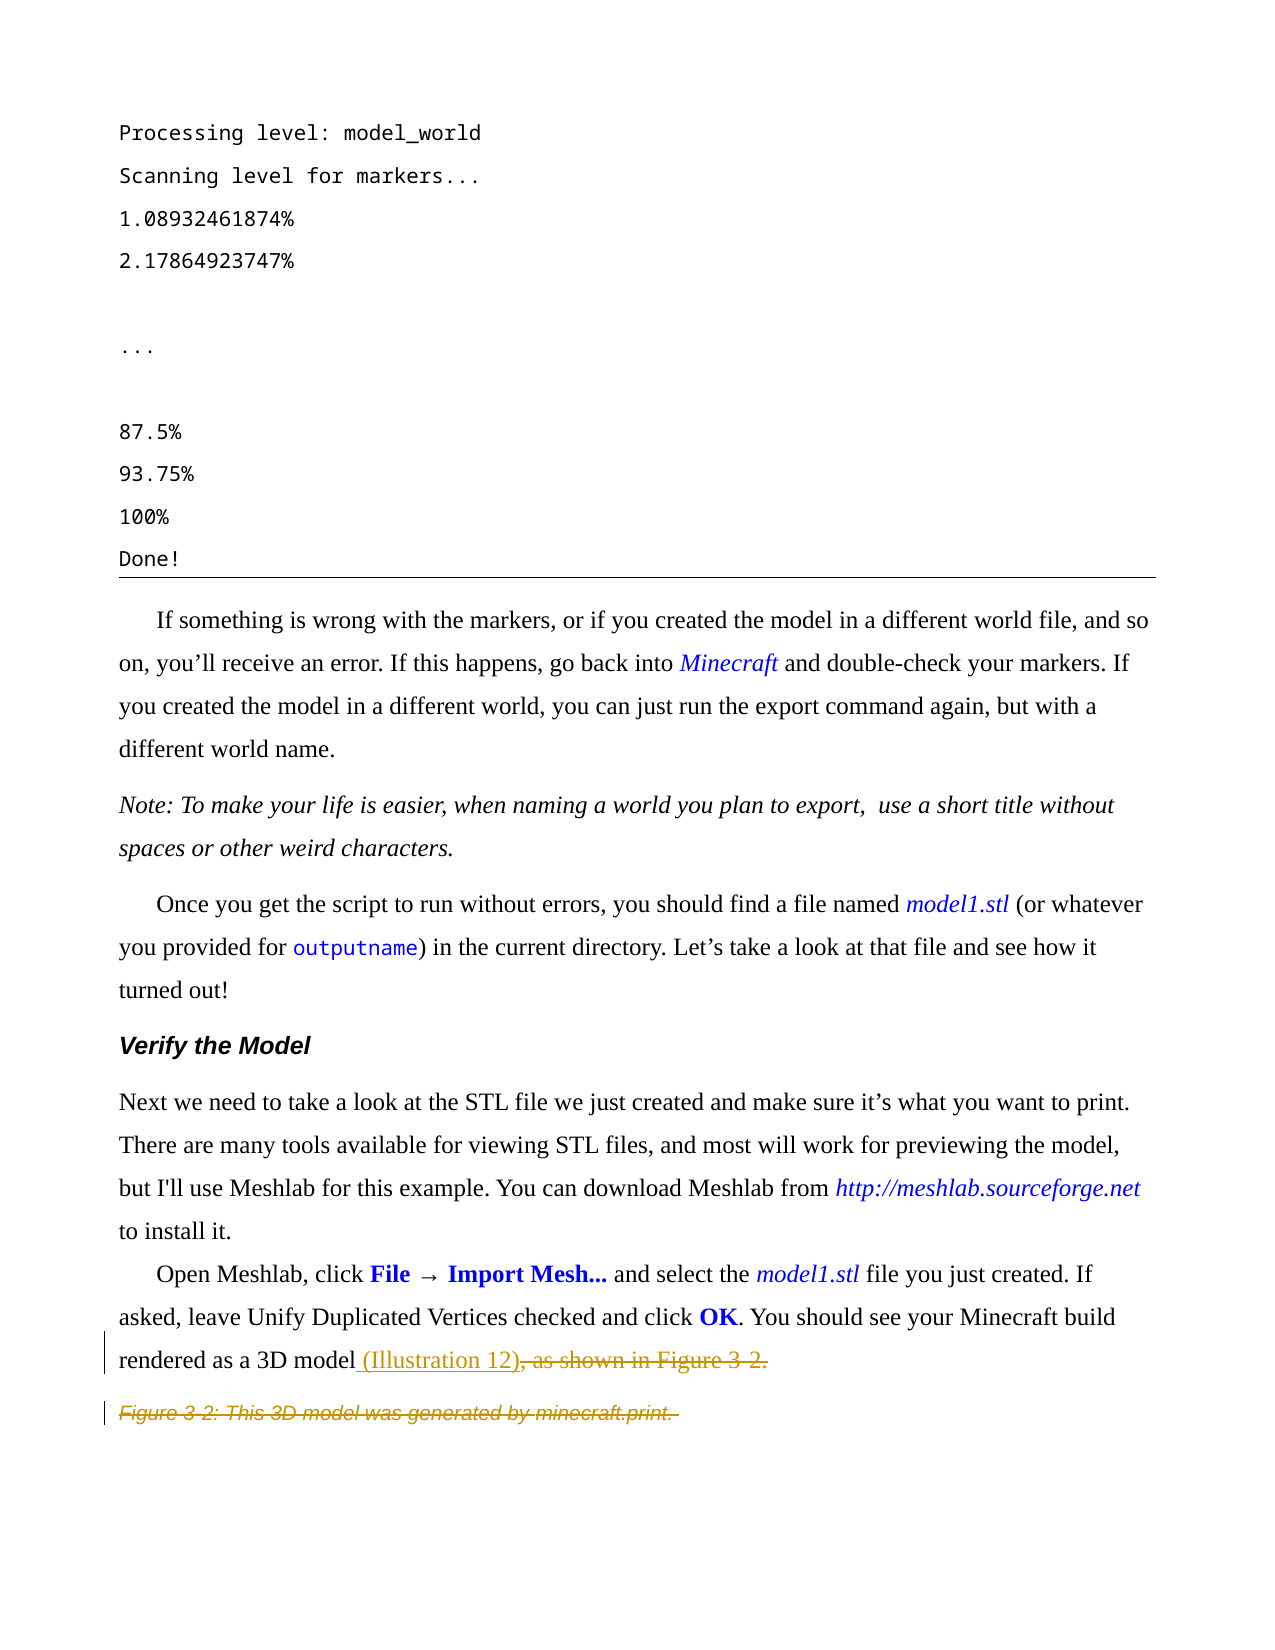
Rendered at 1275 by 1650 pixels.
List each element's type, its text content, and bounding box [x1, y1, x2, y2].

text Next we need to take a look at the STL file we just created and make sure it’s what you want to print. There are many tools available for viewing STL files, and most will work for previewing the model, but I'll use Meshlab for this example. You can download Meshlab from http://meshlab.sourceforge.net to install it. [118, 1087, 1156, 1245]
text 93.75% [118, 459, 1156, 488]
text Verify the Model [118, 1031, 1156, 1060]
text Open Meshlab, click File → Import Mesh... and select the model1.stl file you just created. If asked, leave Unify Duplicated Vertices checked and click OK. You should see your Minecraft build rendered as a 3D model (Illustration 12) [118, 1259, 1156, 1425]
text Once you get the script to run without errors, you should find a file named model1.stl (or whatever you provided for outputname) in the current directory. Let’s take a look at that file and see how it turned out! [118, 889, 1156, 1004]
text Scanning level for markers... [118, 161, 1156, 189]
text Processing level: model_world [118, 118, 1156, 147]
text ... [118, 332, 1156, 360]
text Note: To make your life is easier, when naming a world you plan to export, use a short title without spaces or other weird characters. [118, 790, 1156, 862]
text Done! [118, 544, 1156, 578]
text 100% [118, 502, 1156, 530]
text 1.08932461874% [118, 204, 1156, 232]
text 2.17864923747% [118, 246, 1156, 275]
text 87.5% [118, 417, 1156, 445]
text If something is wrong with the markers, or if you created the model in a different world file, and so on, you’ll receive an error. If this happens, go back into Minecraft and double-check your markers. If you created the model in a different world, you can just run the export command again, but with a different world name. [118, 605, 1156, 763]
